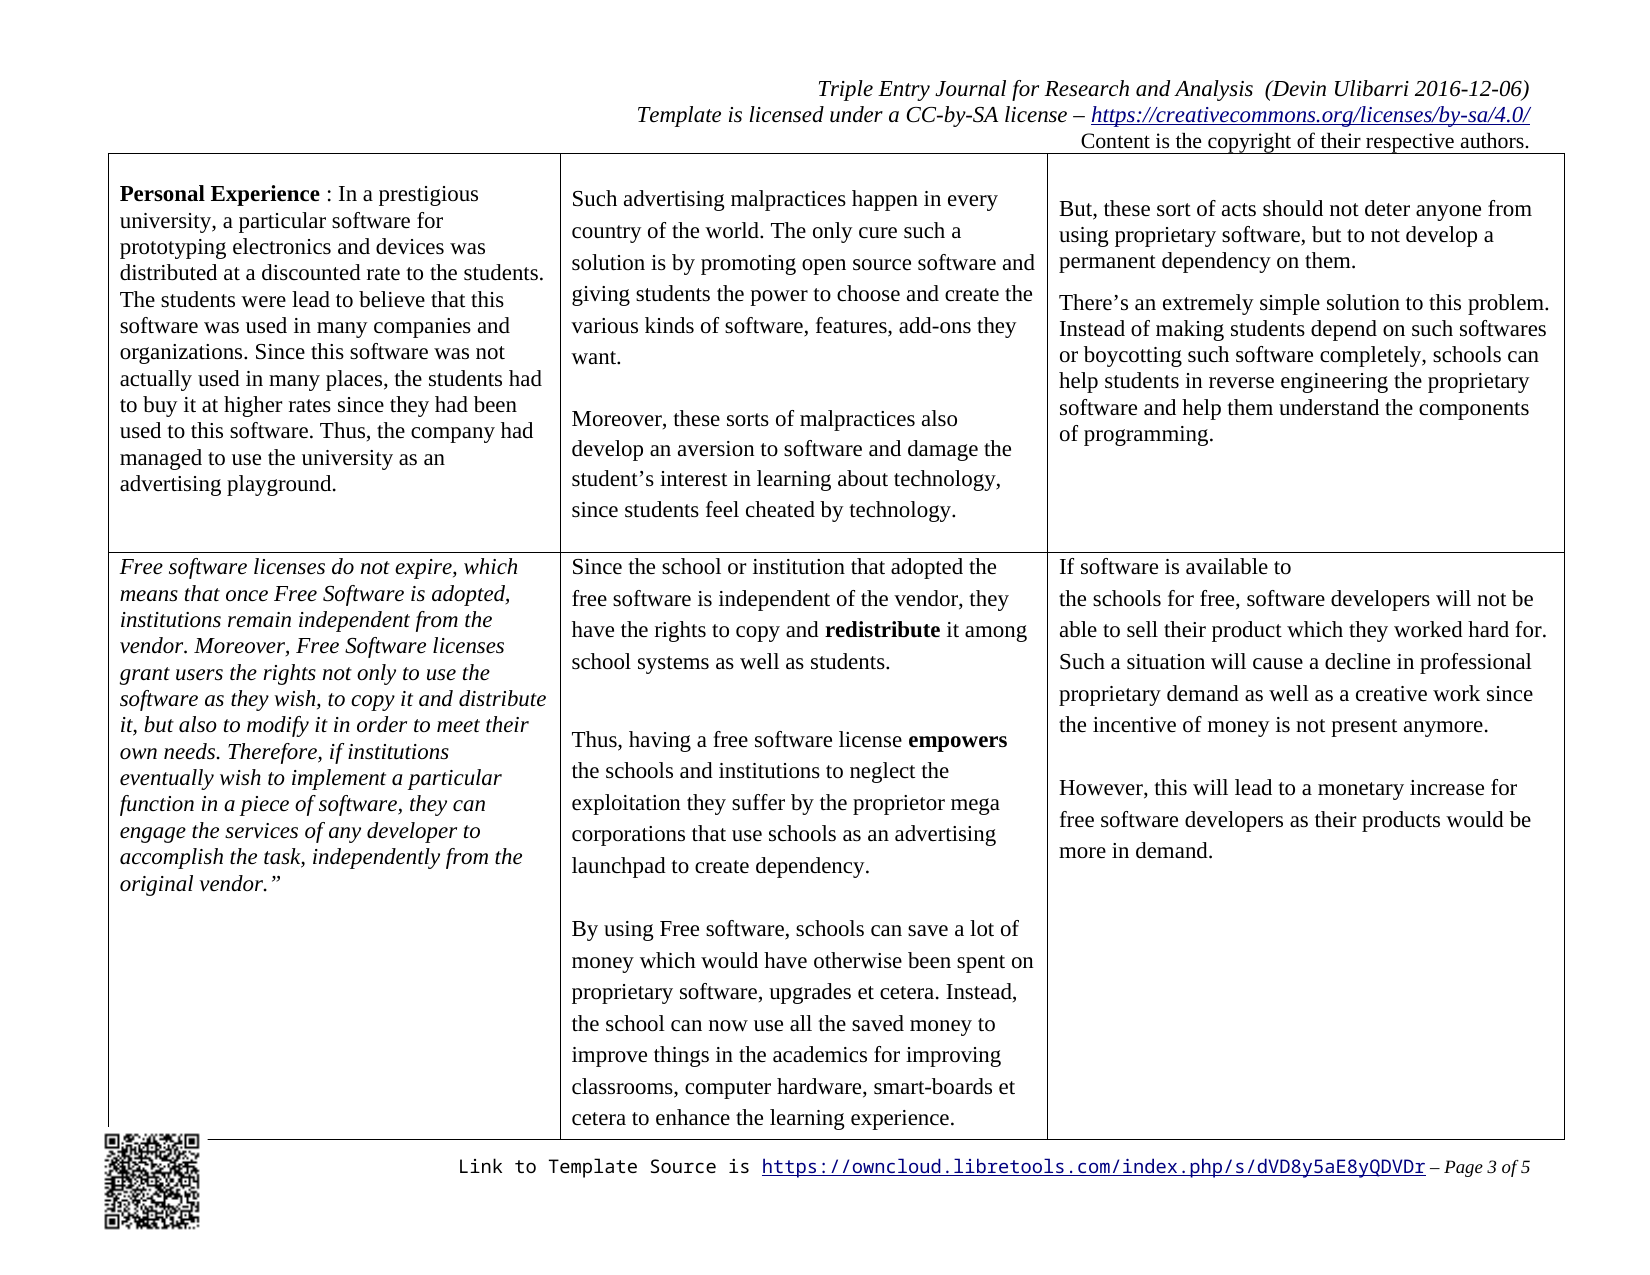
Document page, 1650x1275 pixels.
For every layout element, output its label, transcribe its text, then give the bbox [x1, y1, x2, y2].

table_cell Personal Experience : In a prestigious university, a particular software for prototyping electronics and devices was distributed at a discounted rate to the students. The students were lead to believe that this software was used in many companies and organizations. Since this software was not actually used in many places, the students had to buy it at higher rates since they had been used to this software. Thus, the company had managed to use the university as an advertising playground. [109, 154, 560, 552]
table_cell Free software licenses do not expire, which means that once Free Software is adopted, institutions remain independent from the vendor. Moreover, Free Software licenses grant users the rights not only to use the software as they wish, to copy it and distribute it, but also to modify it in order to meet their own needs. Therefore, if institutions eventually wish to implement a particular function in a piece of software, they can engage the services of any developer to accomplish the task, independently from the original vendor.” [109, 553, 560, 1139]
table_cell Since the school or institution that adopted the free software is independent of the vendor, they have the rights to copy and redistribute it among school systems as well as students. Thus, having a free software license empowers the schools and institutions to neglect the exploitation they suffer by the proprietor mega corporations that use schools as an advertising launchpad to create dependency. By using Free software, schools can save a lot of money which would have otherwise been spent on proprietary software, upgrades et cetera. Instead, the school can now use all the saved money to improve things in the academics for improving classrooms, computer hardware, smart-boards et cetera to enhance the learning experience. [561, 553, 1047, 1139]
table_cell Such advertising malpractices happen in every country of the world. The only cure such a solution is by promoting open source software and giving students the power to choose and create the various kinds of software, features, add-ons they want. Moreover, these sorts of malpractices also develop an aversion to software and damage the student’s interest in learning about technology, since students feel cheated by technology. [561, 154, 1047, 552]
table_cell If software is available to the schools for free, software developers will not be able to sell their product which they worked hard for. Such a situation will cause a decline in professional proprietary demand as well as a creative work since the incentive of money is not present anymore. However, this will lead to a monetary increase for free software developers as their products would be more in demand. [1048, 553, 1564, 1139]
picture [97, 1127, 208, 1238]
table_cell But, these sort of acts should not deter anyone from using proprietary software, but to not develop a permanent dependency on them. There’s an extremely simple solution to this problem. Instead of making students depend on such softwares or boycotting such software completely, schools can help students in reverse engineering the proprietary software and help them understand the components of programming. [1048, 154, 1564, 552]
